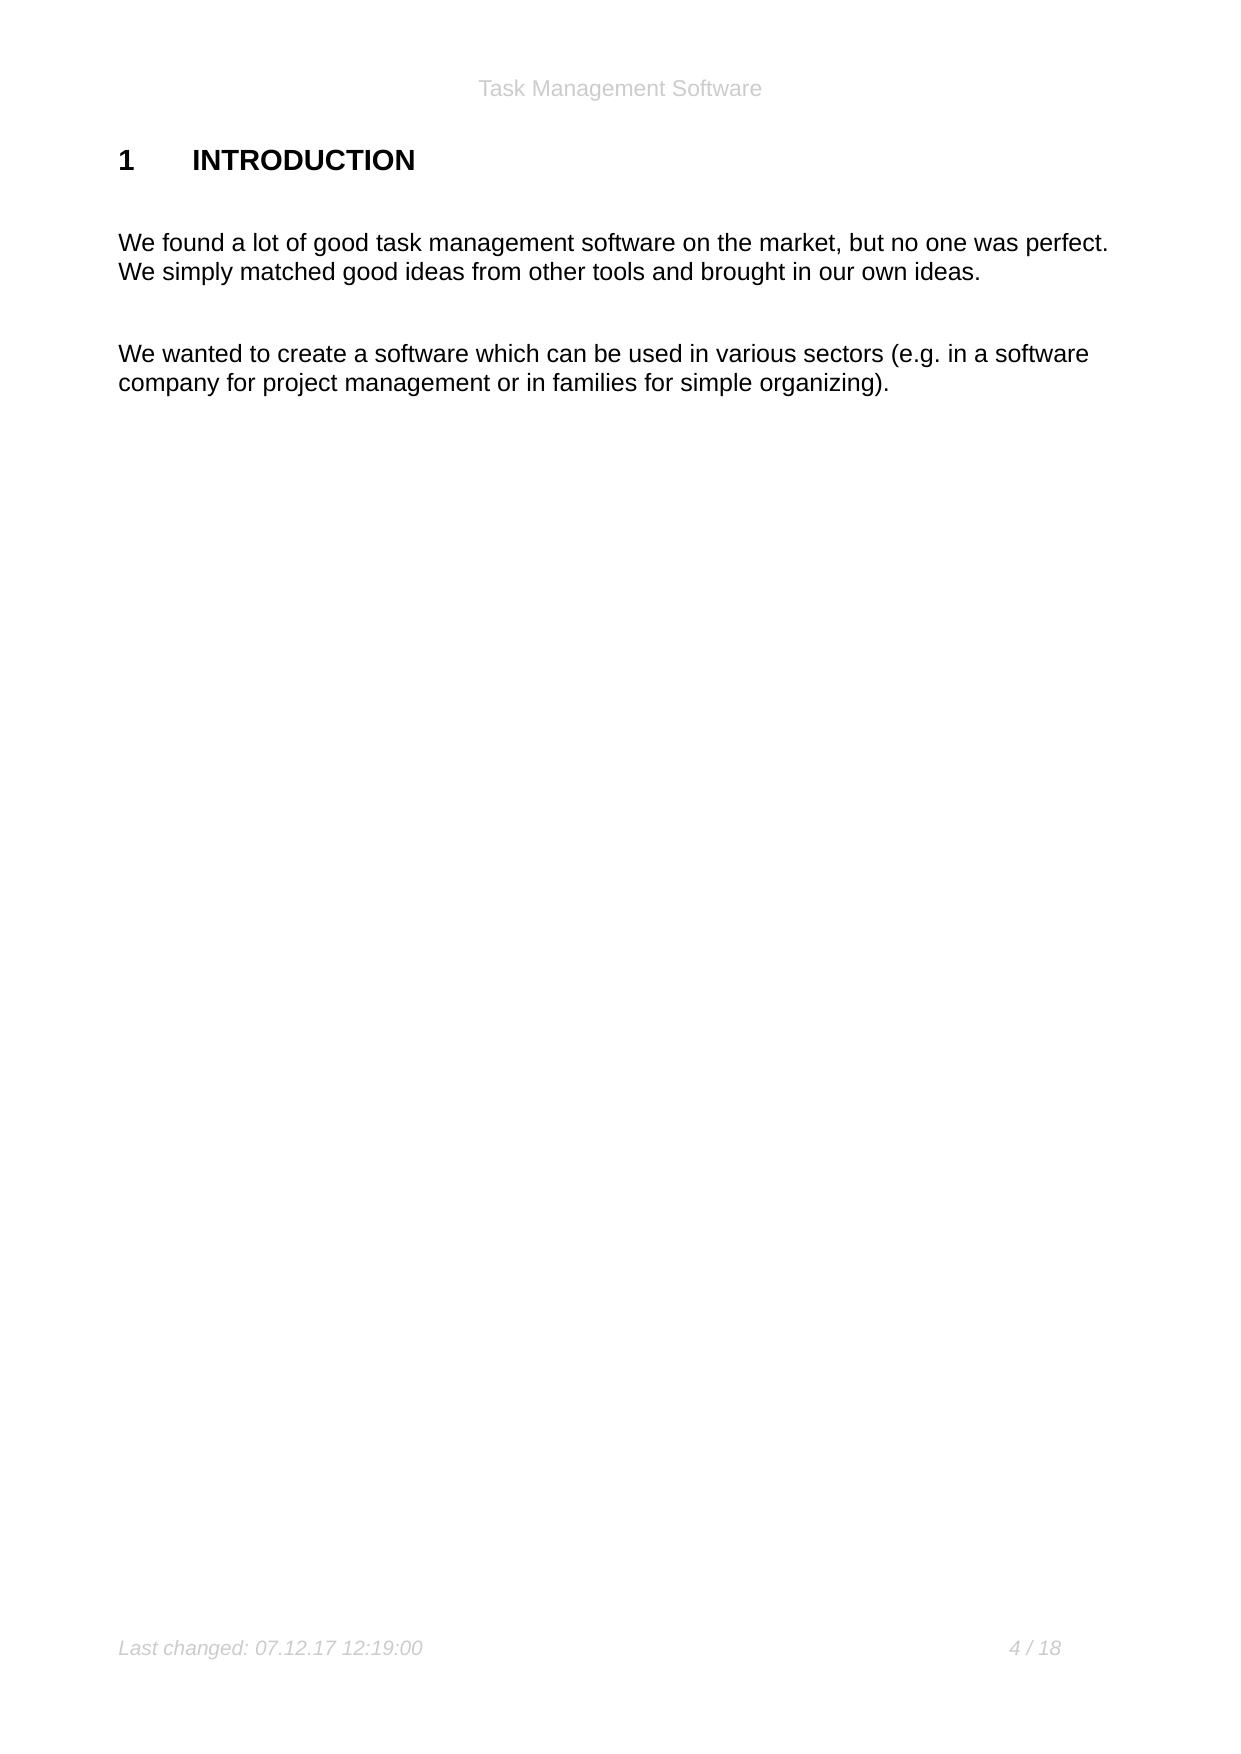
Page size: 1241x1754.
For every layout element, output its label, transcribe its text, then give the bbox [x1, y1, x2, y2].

text We wanted to create a software which can be used in various sectors (e.g. in a software company for project management or in families for simple organizing). [118, 339, 1122, 397]
text We found a lot of good task management software on the market, but no one was perfect. We simply matched good ideas from other tools and brought in our own ideas. [118, 228, 1122, 286]
subtitle Introduction [118, 143, 1122, 177]
